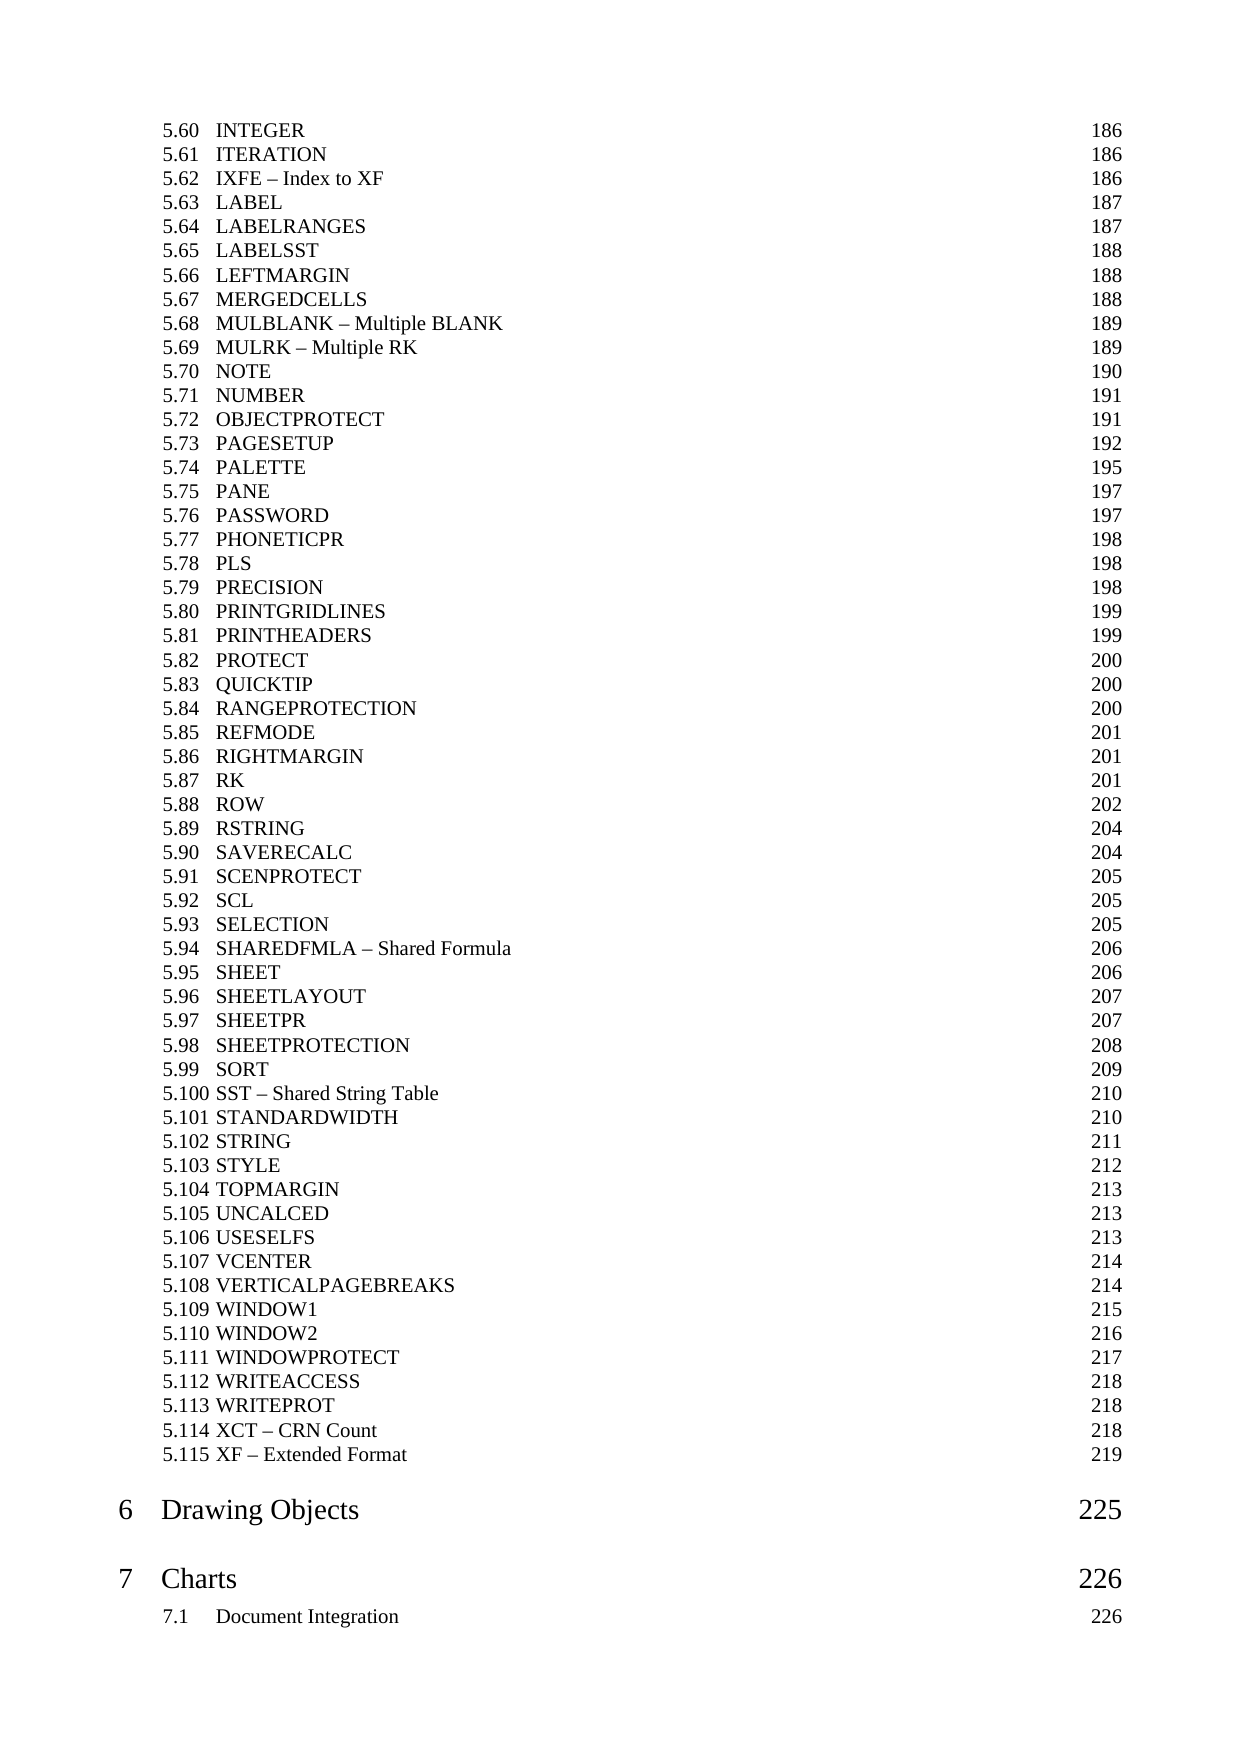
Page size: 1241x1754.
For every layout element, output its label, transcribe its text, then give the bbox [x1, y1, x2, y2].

text 5.71 NUMBER 191 [118, 383, 1122, 407]
text 5.114 XCT – CRN Count 218 [118, 1417, 1122, 1442]
text 5.94 SHAREDFMLA – Shared Formula 206 [118, 936, 1122, 960]
text 5.86 RIGHTMARGIN 201 [118, 744, 1122, 768]
text 5.85 REFMODE 201 [118, 720, 1122, 744]
text 6 Drawing Objects 225 [118, 1492, 1122, 1526]
text 5.66 LEFTMARGIN 188 [118, 262, 1122, 287]
text 5.75 PANE 197 [118, 479, 1122, 503]
text 5.88 ROW 202 [118, 792, 1122, 816]
text 7 Charts 226 [118, 1561, 1122, 1595]
text 5.76 PASSWORD 197 [118, 503, 1122, 527]
text 5.63 LABEL 187 [118, 190, 1122, 214]
text 5.97 SHEETPR 207 [118, 1008, 1122, 1032]
text 5.73 PAGESETUP 192 [118, 431, 1122, 455]
text 5.89 RSTRING 204 [118, 816, 1122, 840]
text 5.83 QUICKTIP 200 [118, 672, 1122, 696]
text 5.68 MULBLANK – Multiple BLANK 189 [118, 311, 1122, 335]
text 5.62 IXFE – Index to XF 186 [118, 166, 1122, 190]
text 7.1 Document Integration 226 [118, 1603, 1122, 1628]
text 5.82 PROTECT 200 [118, 647, 1122, 672]
text 5.60 INTEGER 186 [118, 118, 1122, 142]
text 5.87 RK 201 [118, 768, 1122, 792]
text 5.64 LABELRANGES 187 [118, 214, 1122, 238]
text 5.100 SST – Shared String Table 210 [118, 1081, 1122, 1105]
text 5.93 SELECTION 205 [118, 912, 1122, 936]
text 5.67 MERGEDCELLS 188 [118, 287, 1122, 311]
text 5.112 WRITEACCESS 218 [118, 1369, 1122, 1393]
text 5.78 PLS 198 [118, 551, 1122, 575]
text 5.92 SCL 205 [118, 888, 1122, 912]
text 5.110 WINDOW2 216 [118, 1321, 1122, 1345]
text 5.72 OBJECTPROTECT 191 [118, 407, 1122, 431]
text 5.74 PALETTE 195 [118, 455, 1122, 479]
text 5.95 SHEET 206 [118, 960, 1122, 984]
text 5.101 STANDARDWIDTH 210 [118, 1105, 1122, 1129]
text 5.84 RANGEPROTECTION 200 [118, 696, 1122, 720]
text 5.90 SAVERECALC 204 [118, 840, 1122, 864]
text 5.91 SCENPROTECT 205 [118, 864, 1122, 888]
text 5.80 PRINTGRIDLINES 199 [118, 599, 1122, 623]
text 5.79 PRECISION 198 [118, 575, 1122, 599]
text 5.107 VCENTER 214 [118, 1249, 1122, 1273]
text 5.77 PHONETICPR 198 [118, 527, 1122, 551]
text 5.113 WRITEPROT 218 [118, 1393, 1122, 1417]
text 5.108 VERTICALPAGEBREAKS 214 [118, 1273, 1122, 1297]
text 5.104 TOPMARGIN 213 [118, 1177, 1122, 1201]
text 5.102 STRING 211 [118, 1129, 1122, 1153]
text 5.103 STYLE 212 [118, 1153, 1122, 1177]
text 5.99 SORT 209 [118, 1057, 1122, 1081]
text 5.115 XF – Extended Format 219 [118, 1442, 1122, 1466]
text 5.98 SHEETPROTECTION 208 [118, 1032, 1122, 1057]
text 5.106 USESELFS 213 [118, 1225, 1122, 1249]
text 5.81 PRINTHEADERS 199 [118, 623, 1122, 647]
text 5.109 WINDOW1 215 [118, 1297, 1122, 1321]
text 5.65 LABELSST 188 [118, 238, 1122, 262]
text 5.61 ITERATION 186 [118, 142, 1122, 166]
text 5.69 MULRK – Multiple RK 189 [118, 335, 1122, 359]
text 5.70 NOTE 190 [118, 359, 1122, 383]
text 5.105 UNCALCED 213 [118, 1201, 1122, 1225]
text 5.111 WINDOWPROTECT 217 [118, 1345, 1122, 1369]
text 5.96 SHEETLAYOUT 207 [118, 984, 1122, 1008]
